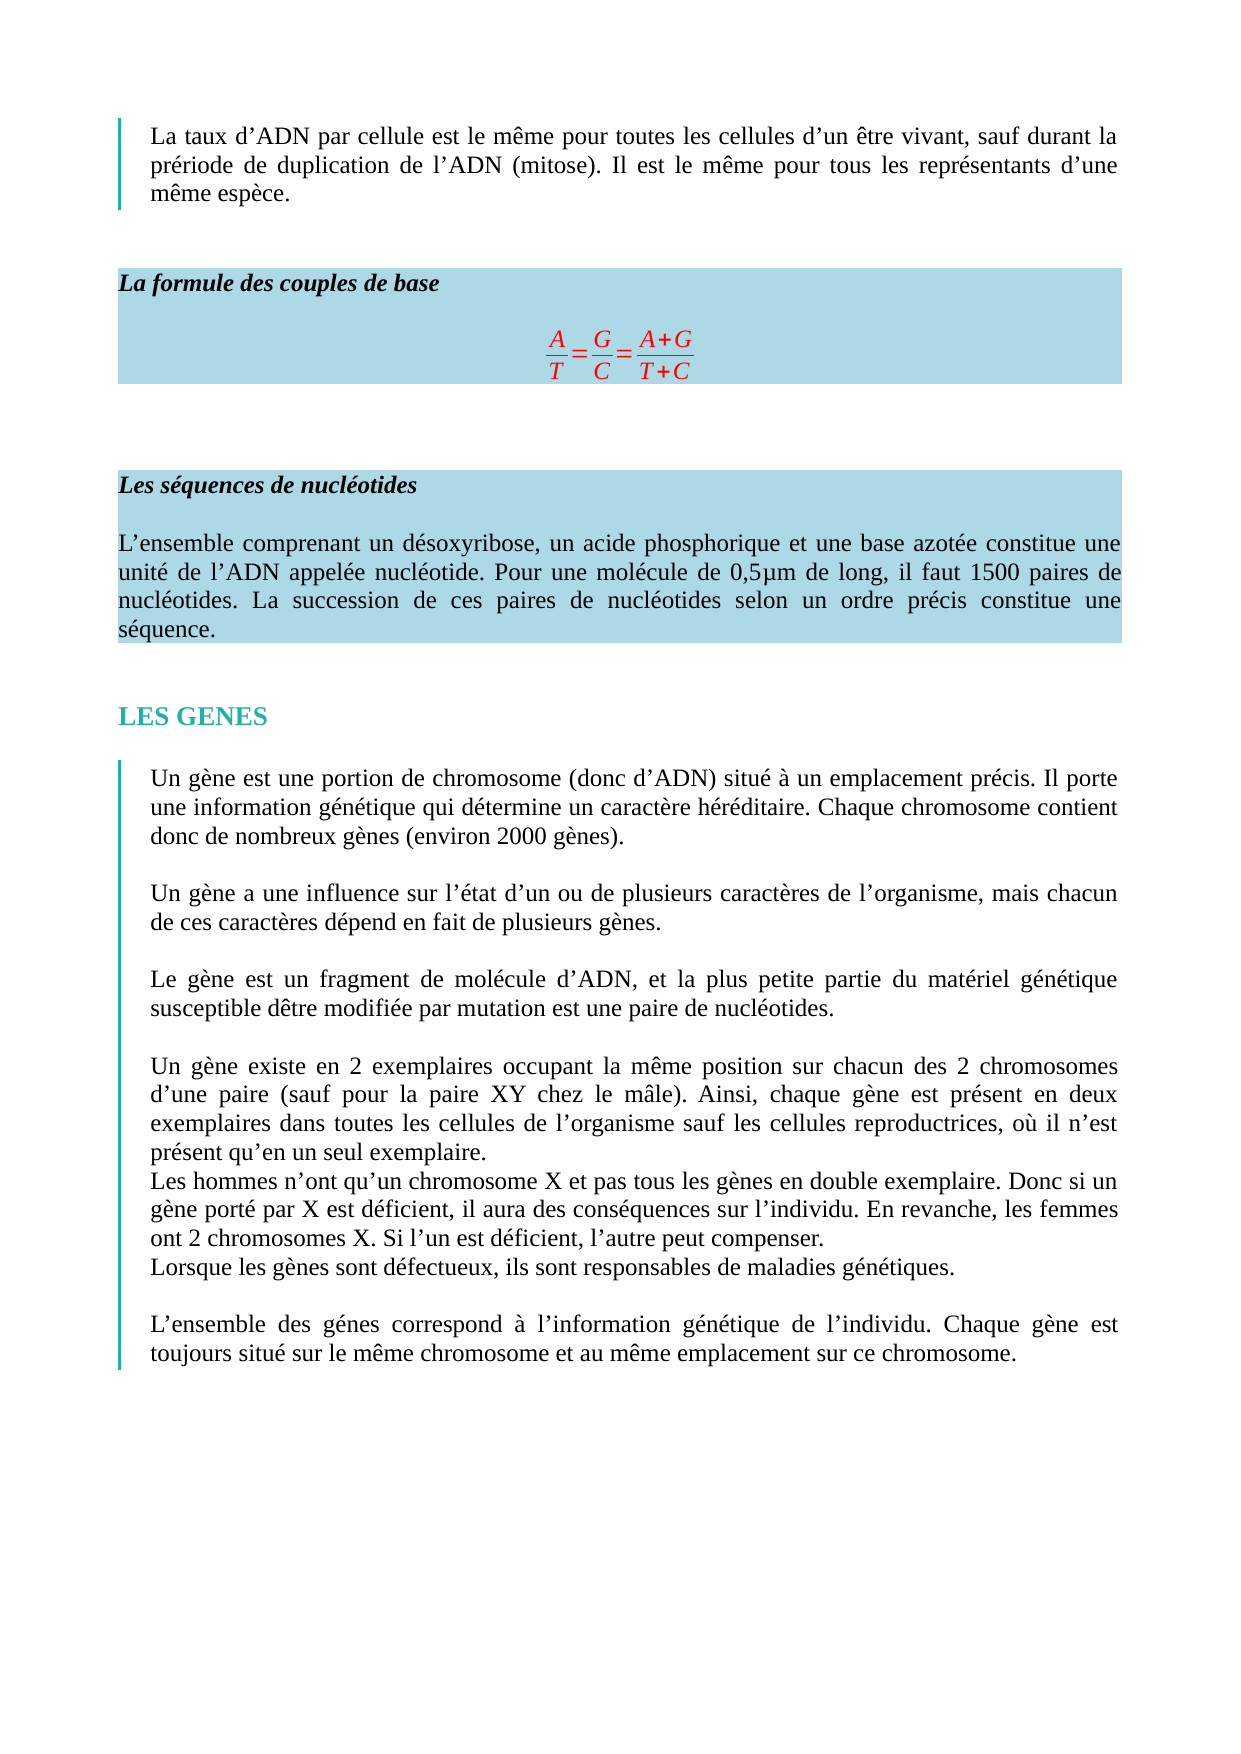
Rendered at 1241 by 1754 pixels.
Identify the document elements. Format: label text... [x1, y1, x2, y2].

text LES GENES [118, 700, 1122, 732]
text Les hommes n’ont qu’un chromosome X et pas tous les gènes en double exemplaire. Donc si un gène porté par X est déficient, il aura des conséquences sur l’individu. En revanche, les femmes ont 2 chromosomes X. Si l’un est déficient, l’autre peut compenser. [121, 1166, 1122, 1252]
text Un gène a une influence sur l’état d’un ou de plusieurs caractères de l’organisme, mais chacun de ces caractères dépend en fait de plusieurs gènes. [121, 878, 1122, 936]
text Les séquences de nucléotides [118, 470, 1122, 499]
text Un gène existe en 2 exemplaires occupant la même position sur chacun des 2 chromosomes d’une paire (sauf pour la paire XY chez le mâle). Ainsi, chaque gène est présent en deux exemplaires dans toutes les cellules de l’organisme sauf les cellules reproductrices, où il n’est présent qu’en un seul exemplaire. [121, 1051, 1122, 1166]
text L’ensemble comprenant un désoxyribose, un acide phosphorique et une base azotée constitue une unité de l’ADN appelée nucléotide. Pour une molécule de 0,5µm de long, il faut 1500 paires de nucléotides. La succession de ces paires de nucléotides selon un ordre précis constitue une séquence. [118, 528, 1122, 643]
text Lorsque les gènes sont défectueux, ils sont responsables de maladies génétiques. [121, 1252, 1122, 1281]
text La taux d’ADN par cellule est le même pour toutes les cellules d’un être vivant, sauf durant la prériode de duplication de l’ADN (mitose). Il est le même pour tous les représentants d’une même espèce. [121, 118, 1122, 210]
text Un gène est une portion de chromosome (donc d’ADN) situé à un emplacement précis. Il porte une information génétique qui détermine un caractère héréditaire. Chaque chromosome contient donc de nombreux gènes (environ 2000 gènes). [121, 760, 1122, 849]
text Le gène est un fragment de molécule d’ADN, et la plus petite partie du matériel génétique susceptible dêtre modifiée par mutation est une paire de nucléotides. [121, 964, 1122, 1022]
text L’ensemble des génes correspond à l’information génétique de l’individu. Chaque gène est toujours situé sur le même chromosome et au même emplacement sur ce chromosome. [121, 1309, 1122, 1370]
text La formule des couples de base [118, 268, 1122, 296]
